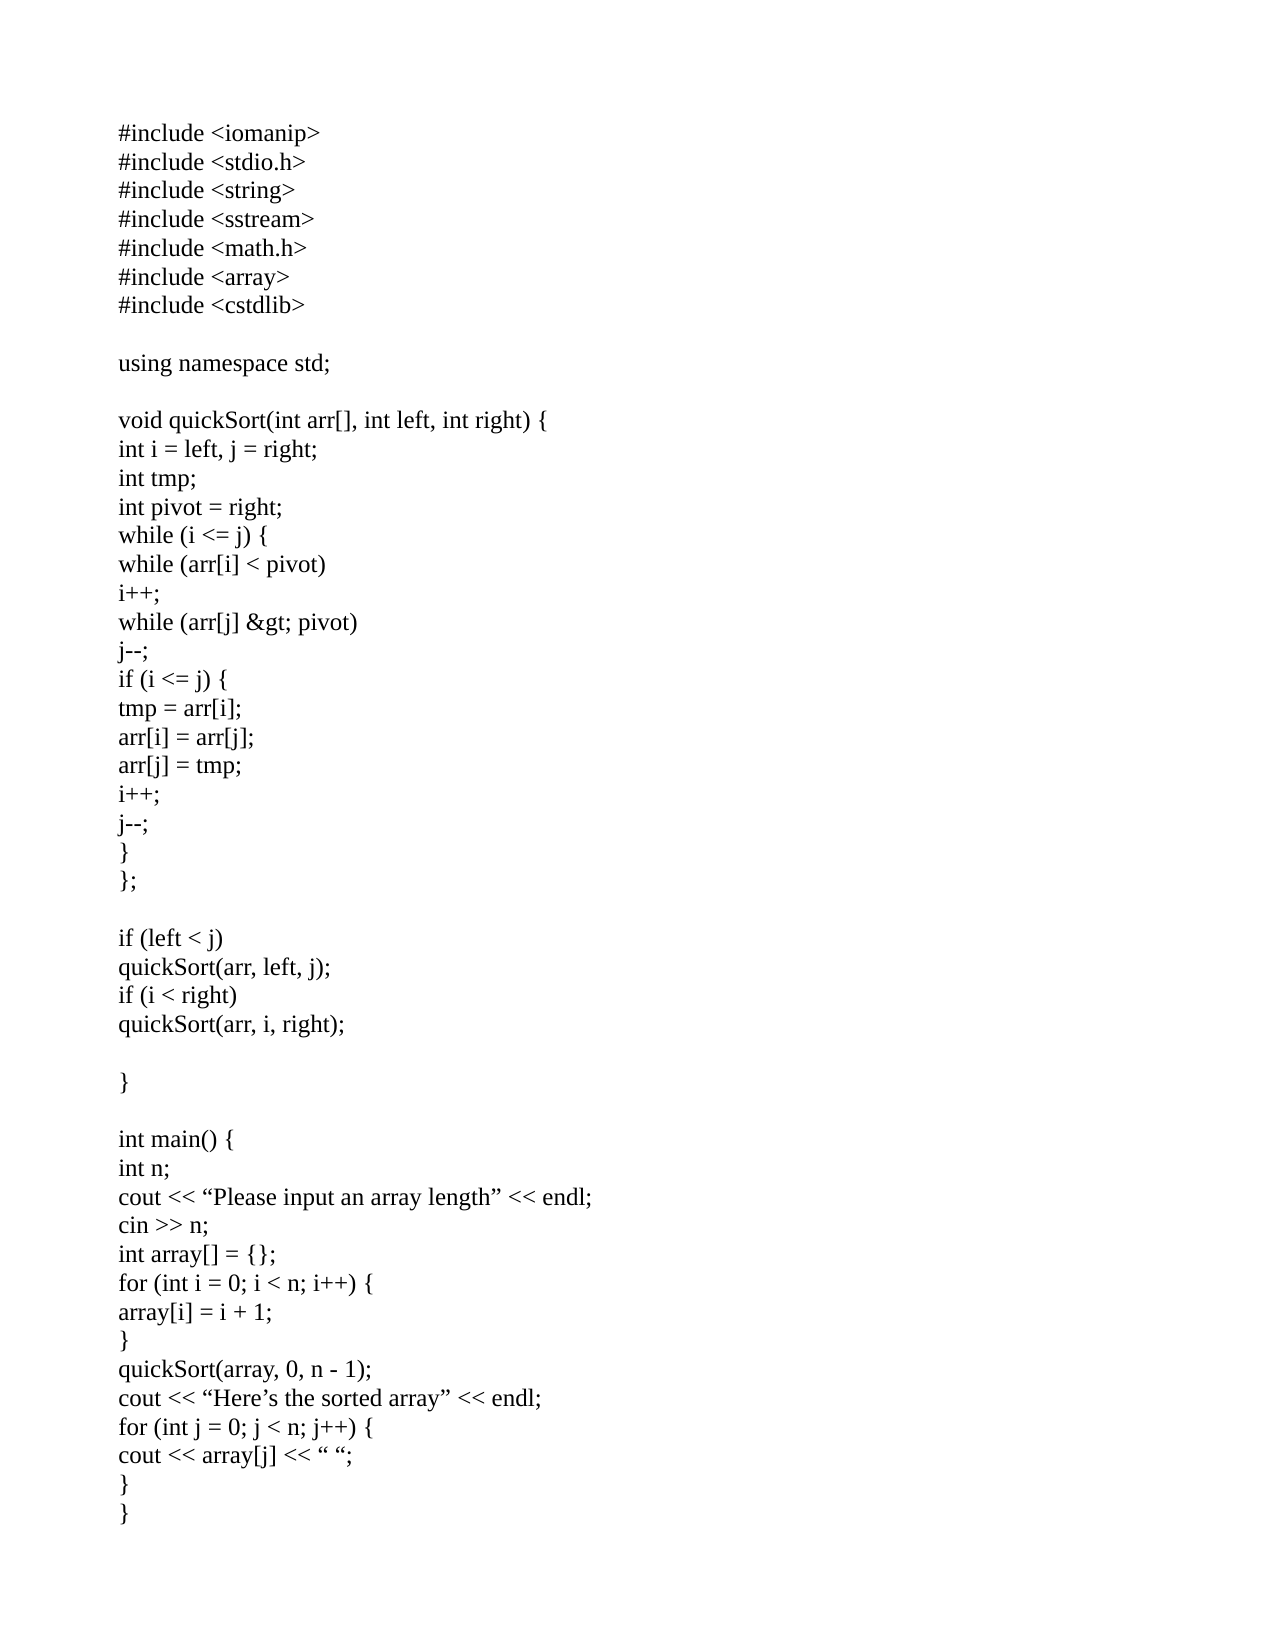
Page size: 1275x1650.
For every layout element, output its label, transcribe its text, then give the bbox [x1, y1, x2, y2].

text int array[] = {}; [118, 1239, 1157, 1268]
text cout << “Please input an array length” << endl; [118, 1182, 1157, 1211]
text #include <cstdlib> [118, 291, 1157, 319]
text if (left < j) [118, 923, 1157, 952]
text cout << “Here’s the sorted array” << endl; [118, 1383, 1157, 1412]
text #include <stdio.h> [118, 147, 1157, 176]
text for (int j = 0; j < n; j++) { [118, 1412, 1157, 1441]
text #include <iomanip> [118, 118, 1157, 147]
text void quickSort(int arr[], int left, int right) { [118, 406, 1157, 434]
text int n; [118, 1153, 1157, 1182]
text i++; [118, 779, 1157, 808]
text #include <math.h> [118, 233, 1157, 262]
text while (i <= j) { [118, 521, 1157, 549]
text quickSort(array, 0, n - 1); [118, 1354, 1157, 1383]
text tmp = arr[i]; [118, 693, 1157, 722]
text quickSort(arr, i, right); [118, 1009, 1157, 1038]
text int main() { [118, 1124, 1157, 1153]
text array[i] = i + 1; [118, 1297, 1157, 1326]
text int i = left, j = right; [118, 434, 1157, 463]
text quickSort(arr, left, j); [118, 952, 1157, 981]
text if (i <= j) { [118, 664, 1157, 693]
text using namespace std; [118, 348, 1157, 377]
text if (i < right) [118, 981, 1157, 1009]
text int pivot = right; [118, 492, 1157, 521]
text }; [118, 866, 1157, 894]
text i++; [118, 578, 1157, 607]
text while (arr[i] < pivot) [118, 549, 1157, 578]
text #include <string> [118, 176, 1157, 204]
text } [118, 1498, 1157, 1527]
text } [118, 1067, 1157, 1096]
text arr[i] = arr[j]; [118, 722, 1157, 751]
text for (int i = 0; i < n; i++) { [118, 1268, 1157, 1297]
text } [118, 1326, 1157, 1354]
text cout << array[j] << “ “; [118, 1441, 1157, 1469]
text cin >> n; [118, 1211, 1157, 1239]
text #include <array> [118, 262, 1157, 291]
text #include <sstream> [118, 204, 1157, 233]
text j--; [118, 808, 1157, 837]
text } [118, 1469, 1157, 1498]
text } [118, 837, 1157, 866]
text arr[j] = tmp; [118, 751, 1157, 779]
text j--; [118, 636, 1157, 664]
text while (arr[j] &gt; pivot) [118, 607, 1157, 636]
text int tmp; [118, 463, 1157, 492]
